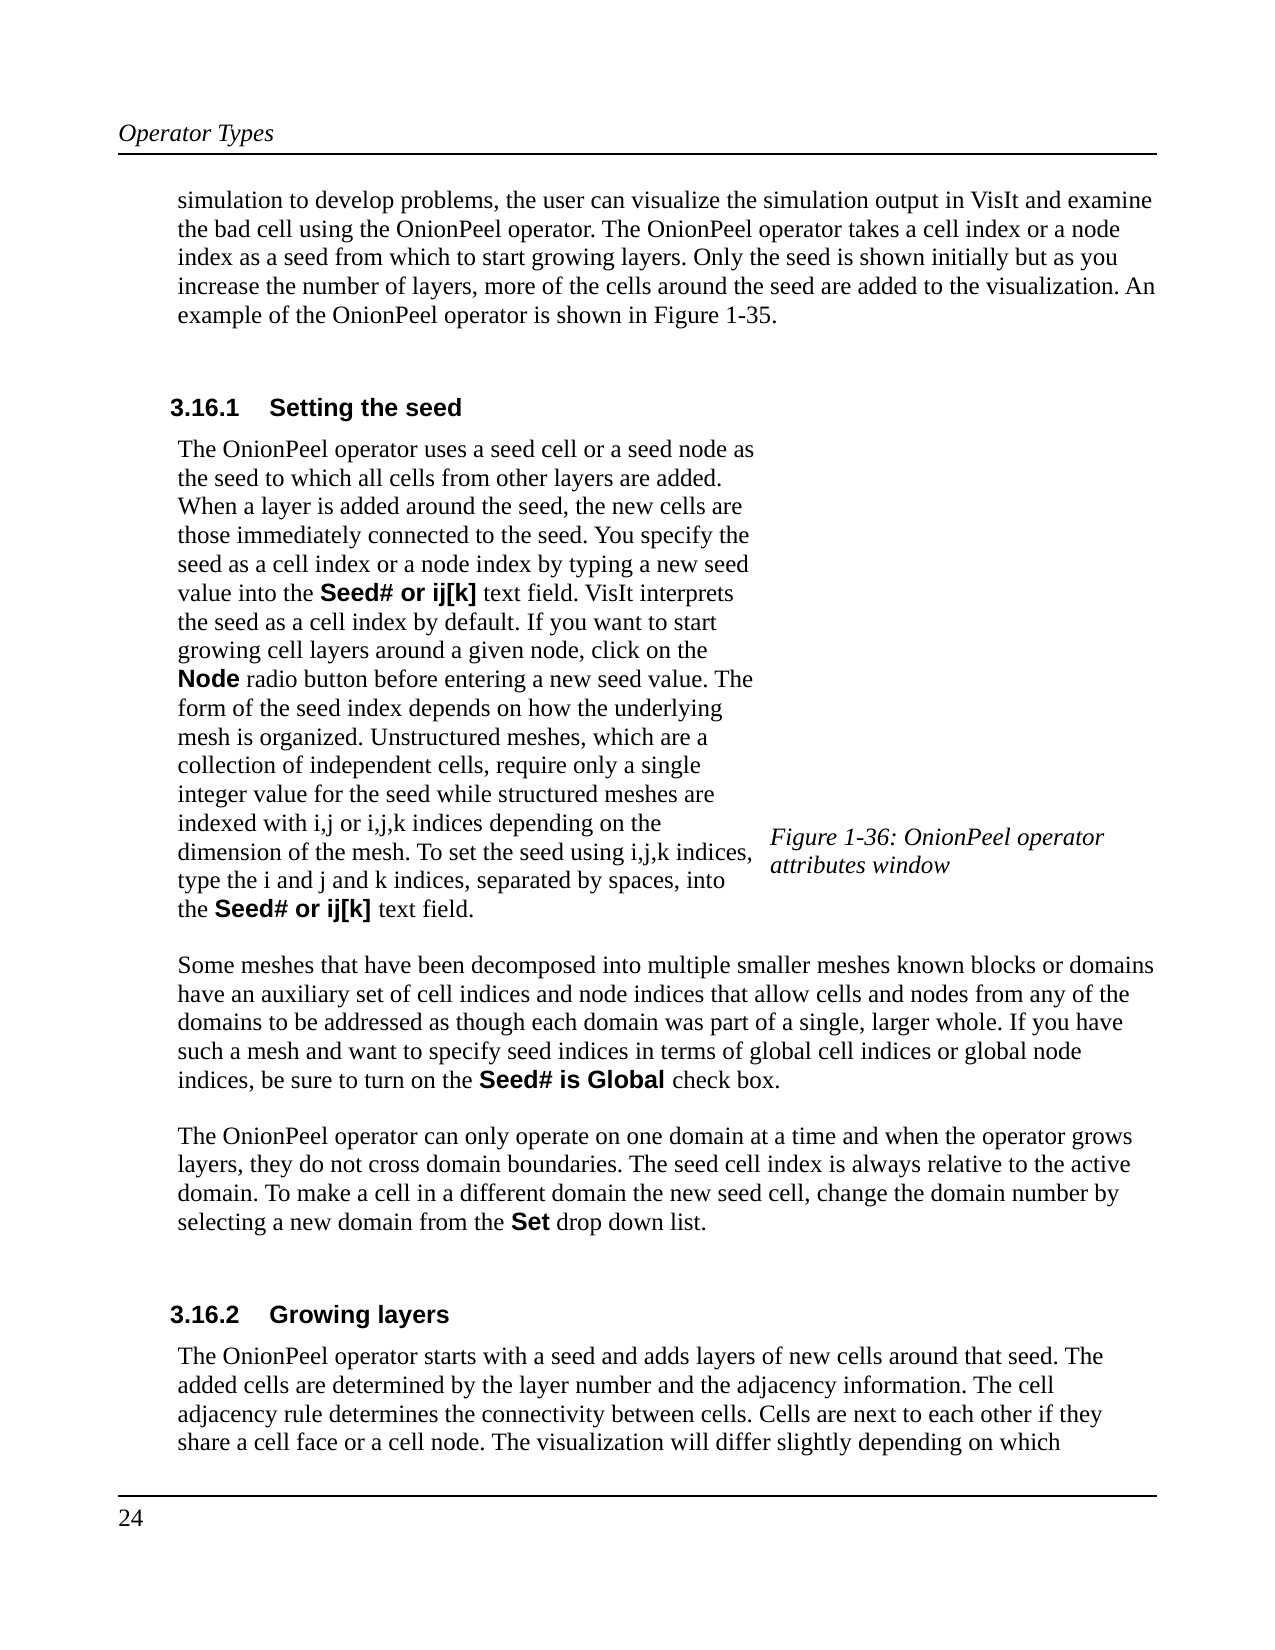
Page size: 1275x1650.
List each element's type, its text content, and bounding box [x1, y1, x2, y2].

text simulation to develop problems, the user can visualize the simulation output in VisIt and examine the bad cell using the OnionPeel operator. The OnionPeel operator takes a cell index or a node index as a seed from which to start growing layers. Only the seed is shown initially but as you increase the number of layers, more of the cells around the seed are added to the visualization. An example of the OnionPeel operator is shown in Figure 1-35. [177, 185, 1157, 329]
text The OnionPeel operator starts with a seed and adds layers of new cells around that seed. The added cells are determined by the layer number and the adjacency information. The cell adjacency rule determines the connectivity between cells. Cells are next to each other if they share a cell face or a cell node. The visualization will differ slightly depending on which [177, 1341, 1157, 1456]
text Figure 1-36: OnionPeel operator attributes window [770, 458, 1145, 879]
text The OnionPeel operator can only operate on one domain at a time and when the operator grows layers, they do not cross domain boundaries. The seed cell index is always relative to the active domain. To make a cell in a different domain the new seed cell, change the domain number by selecting a new domain from the Set drop down list. [177, 1121, 1157, 1236]
text The OnionPeel operator uses a seed cell or a seed node as the seed to which all cells from other layers are added. When a layer is added around the seed, the new cells are those immediately connected to the seed. You specify the seed as a cell index or a node index by typing a new seed value into the Seed# or ij[k] text field. VisIt interprets the seed as a cell index by default. If you want to start growing cell layers around a given node, click on the Node radio button before entering a new seed value. The form of the seed index depends on how the underlying mesh is organized. Unstructured meshes, which are a collection of independent cells, require only a single integer value for the seed while structured meshes are indexed with i,j or i,j,k indices depending on the dimension of the mesh. To set the seed using i,j,k indices, type the i and j and k indices, separated by spaces, into the Seed# or ij[k] text field. [177, 434, 1157, 923]
text Some meshes that have been decomposed into multiple smaller meshes known blocks or domains have an auxiliary set of cell indices and node indices that allow cells and nodes from any of the domains to be addressed as though each domain was part of a single, larger whole. If you have such a mesh and want to specify seed indices in terms of global cell indices or global node indices, be sure to turn on the Seed# is Global check box. [177, 950, 1157, 1094]
subtitle Growing layers [163, 1300, 1157, 1329]
subtitle Setting the seed [163, 393, 1157, 422]
